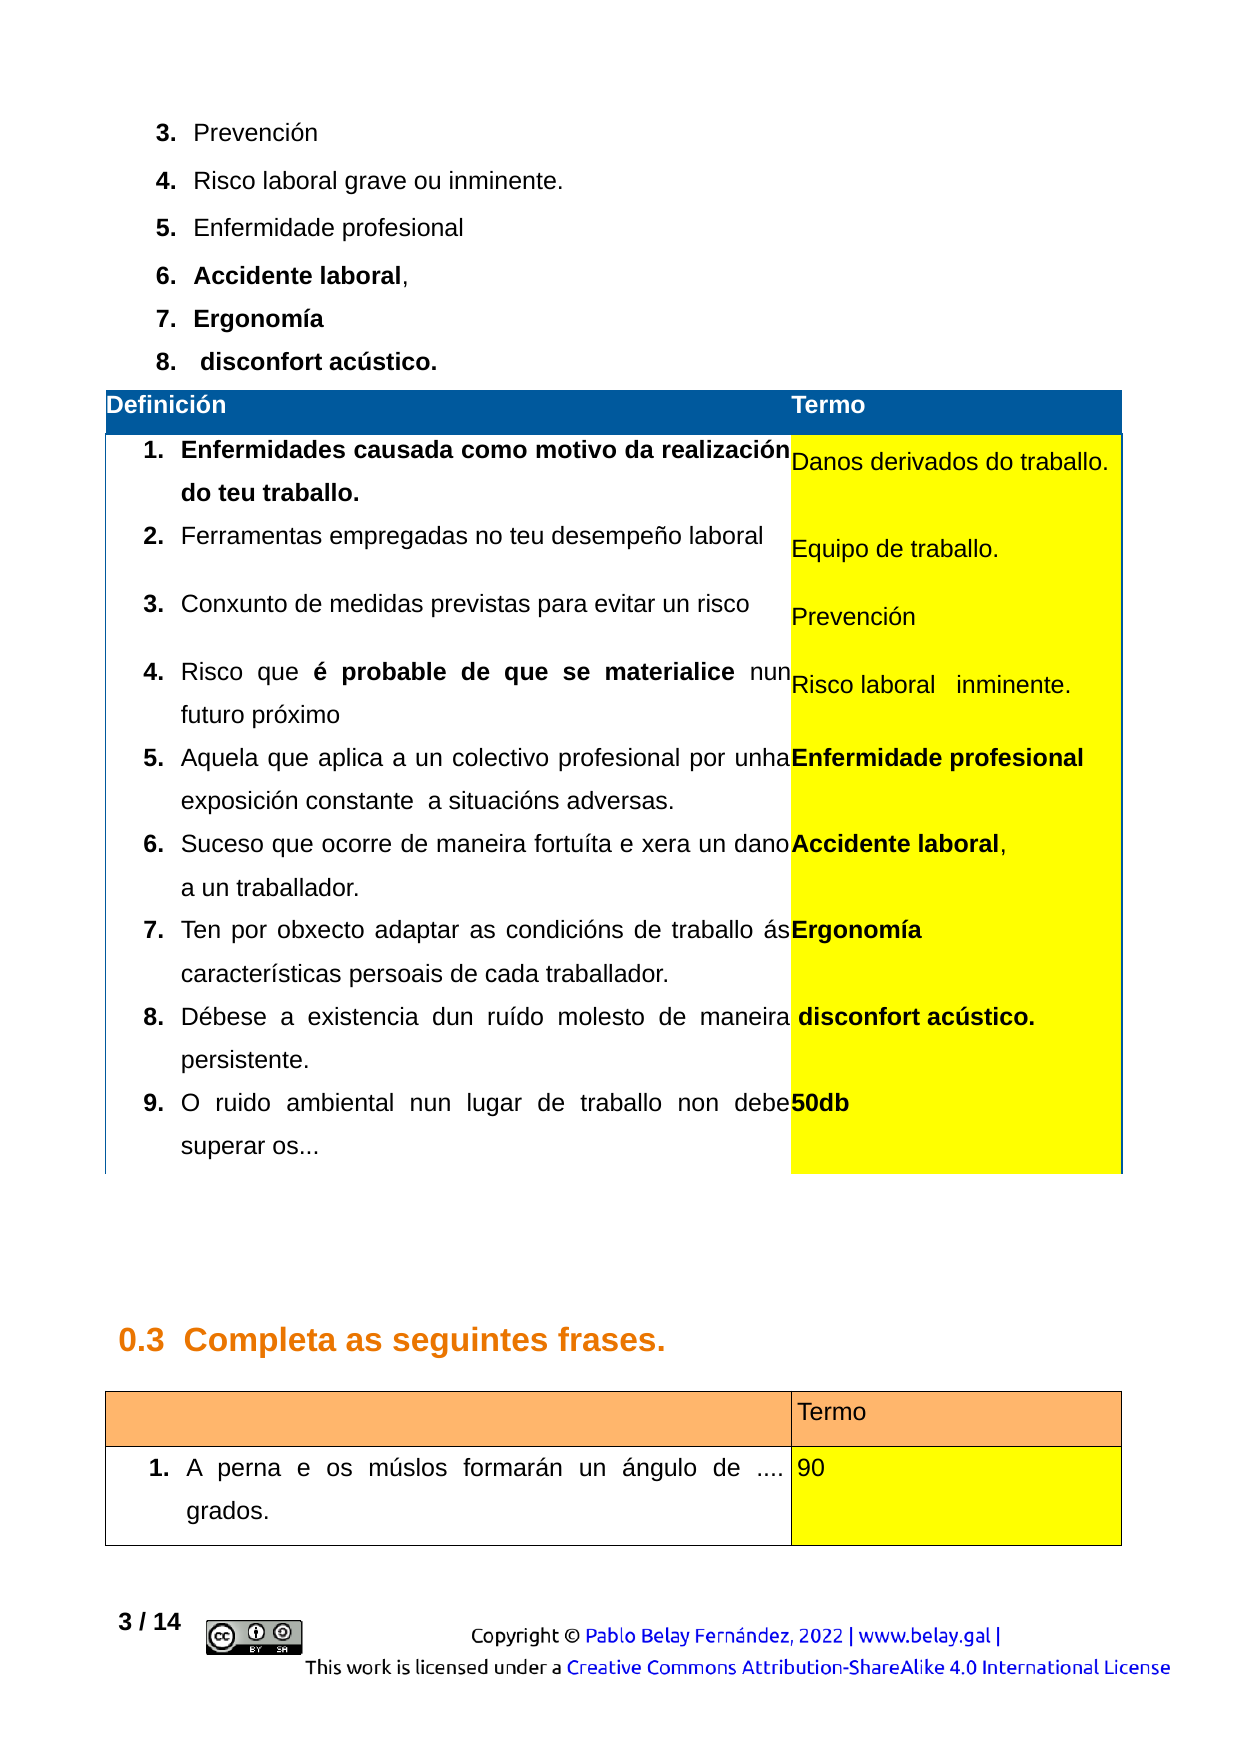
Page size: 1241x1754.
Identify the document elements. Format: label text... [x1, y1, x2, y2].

table_cell Aquela que aplica a un colectivo profesional por unha exposición constante a situacións adversas. [106, 743, 791, 829]
table_cell Danos derivados do traballo. [791, 435, 1121, 521]
table_cell Risco que é probable de que se materialice nun futuro próximo [106, 657, 791, 743]
table_cell A perna e os múslos formarán un ángulo de .... grados. [106, 1447, 791, 1545]
table_cell Débese a existencia dun ruído molesto de maneira persistente. [106, 1002, 791, 1088]
picture [200, 1604, 1205, 1690]
table_cell Prevención [791, 589, 1121, 657]
table_cell Enfermidades causada como motivo da realización do teu traballo. [106, 435, 791, 521]
table_cell disconfort acústico. [791, 1002, 1121, 1088]
table_cell Enfermidade profesional [791, 743, 1121, 829]
subtitle 0.3 Completa as seguintes frases. [118, 1320, 1122, 1359]
table_header Termo [792, 1392, 1121, 1446]
table_cell Risco laboral inminente. [791, 657, 1121, 743]
list Risco laboral grave ou inminente. [156, 166, 1122, 194]
list Accidente laboral, [156, 261, 1122, 290]
table_cell Ferramentas empregadas no teu desempeño laboral [106, 521, 791, 589]
list Ergonomía [156, 304, 1122, 333]
table_cell O ruido ambiental nun lugar de traballo non debe superar os... [106, 1088, 791, 1174]
table_header Termo [791, 390, 1122, 433]
table_cell Accidente laboral, [791, 829, 1121, 916]
list Prevención [156, 118, 1122, 147]
list Enfermidade profesional [156, 213, 1122, 242]
table_cell Suceso que ocorre de maneira fortuíta e xera un dano a un traballador. [106, 829, 791, 916]
table_cell 50db [791, 1088, 1121, 1174]
table_cell Ten por obxecto adaptar as condicións de traballo ás características persoais de cada traballador. [106, 916, 791, 1002]
table_cell 90 [792, 1447, 1121, 1545]
table_cell Ergonomía [791, 916, 1121, 1002]
table_cell Equipo de traballo. [791, 521, 1121, 589]
table_header Definición [106, 390, 791, 433]
table_cell Conxunto de medidas previstas para evitar un risco [106, 589, 791, 657]
list disconfort acústico. [156, 347, 1122, 376]
table_header [106, 1392, 791, 1446]
